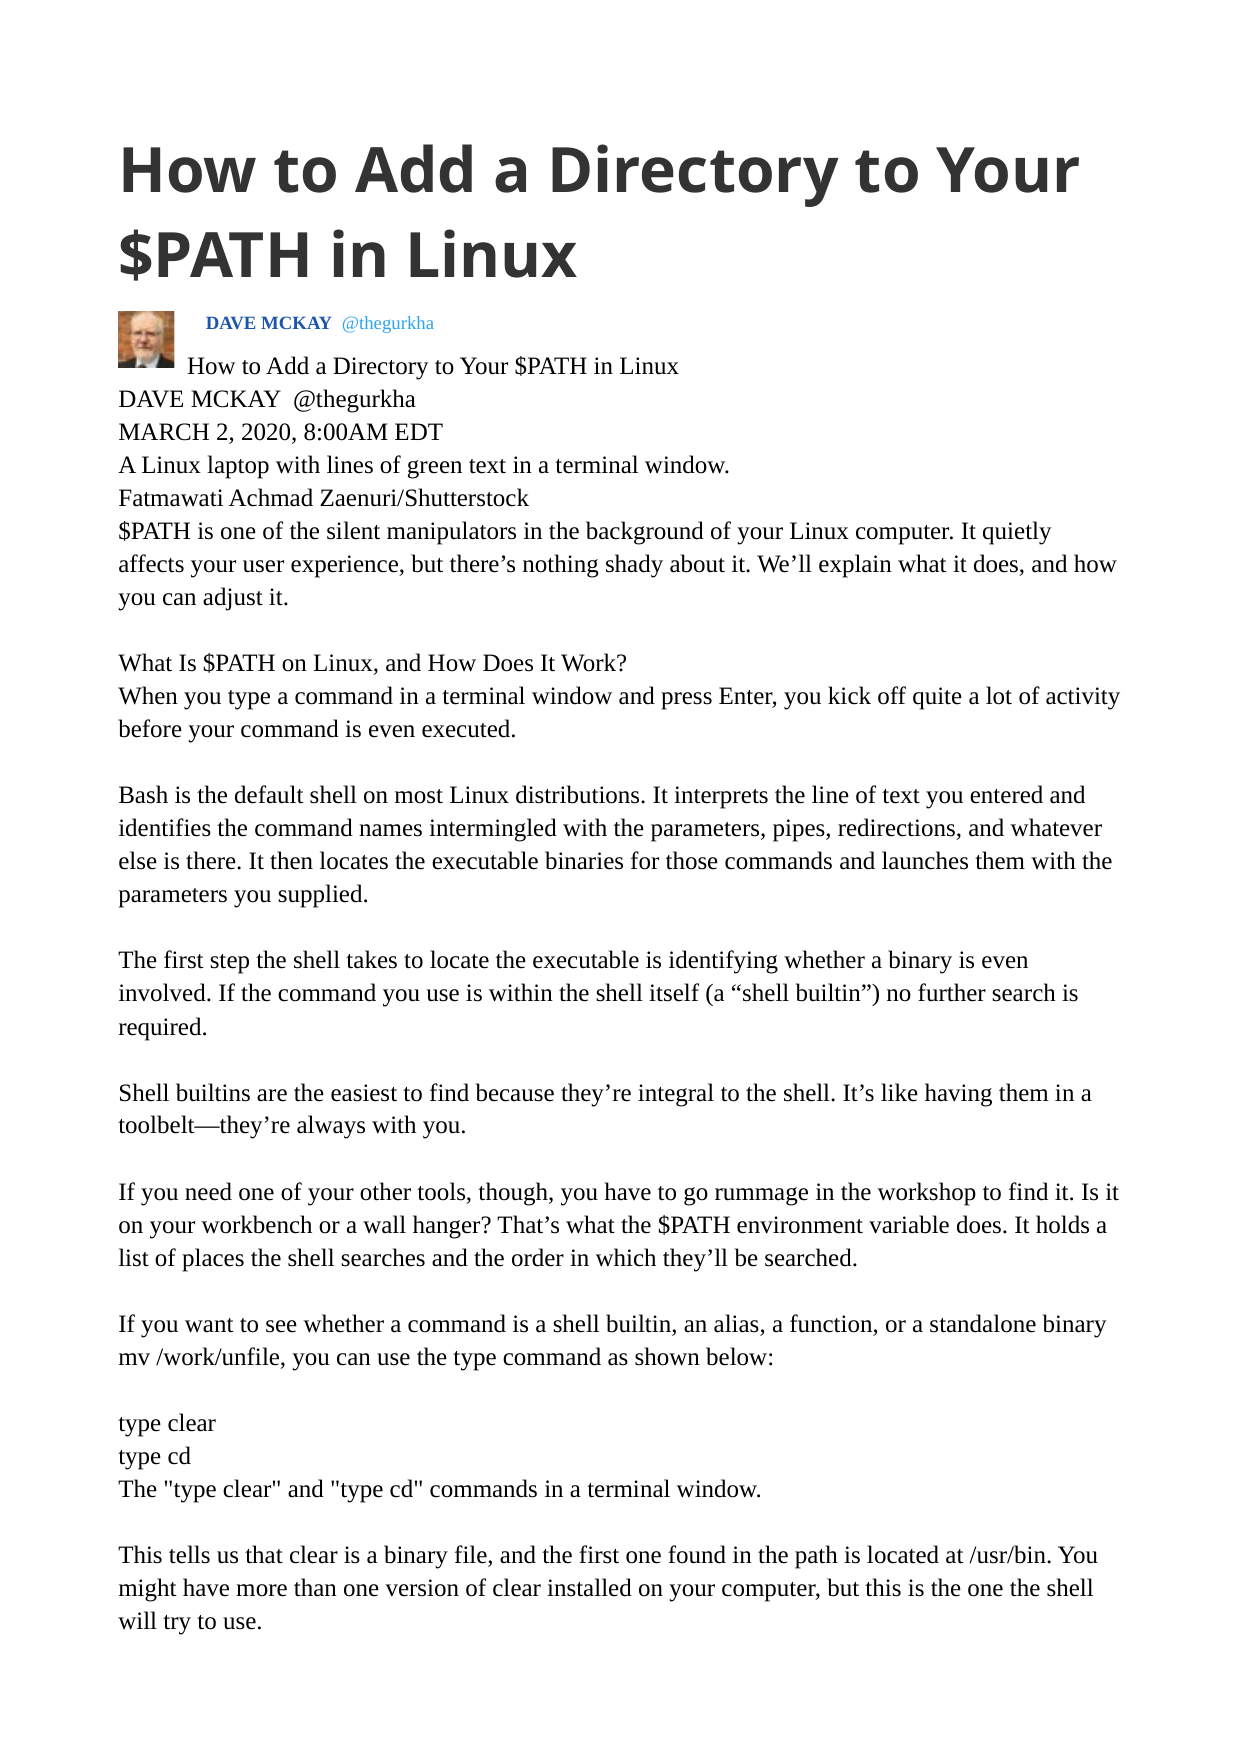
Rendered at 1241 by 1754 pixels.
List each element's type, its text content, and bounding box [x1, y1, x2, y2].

picture [118, 311, 175, 368]
text The first step the shell takes to locate the executable is identifying whether a binary is even involved. If the command you use is within the shell itself (a “shell builtin”) no further search is required. [118, 946, 1122, 1040]
text Fatmawati Achmad Zaenuri/Shutterstock [118, 483, 1122, 512]
text DAVE MCKAY @thegurkha [118, 384, 1122, 413]
text When you type a command in a terminal window and press Enter, you kick off quite a lot of activity before your command is even executed. [118, 681, 1122, 743]
text DAVE MCKAY @thegurkha [175, 312, 1122, 333]
subtitle How to Add a Directory to Your $PATH in Linux [118, 126, 1122, 296]
text Bash is the default shell on most Linux distributions. It interprets the line of text you entered and identifies the command names intermingled with the parameters, pipes, redirections, and whatever else is there. It then locates the executable binaries for those commands and launches them with the parameters you supplied. [118, 780, 1122, 908]
text What Is $PATH on Linux, and How Does It Work? [118, 648, 1122, 677]
text MARCH 2, 2020, 8:00AM EDT [118, 417, 1122, 446]
text $PATH is one of the silent manipulators in the background of your Linux computer. It quietly affects your user experience, but there’s nothing shady about it. We’ll explain what it does, and how you can adjust it. [118, 516, 1122, 611]
text Shell builtins are the easiest to find because they’re integral to the shell. It’s like having them in a toolbelt—they’re always with you. [118, 1078, 1122, 1139]
text type cd [118, 1441, 1122, 1469]
text A Linux laptop with lines of green text in a terminal window. [118, 450, 1122, 479]
text The "type clear" and "type cd" commands in a terminal window. [118, 1474, 1122, 1503]
text This tells us that clear is a binary file, and the first one found in the path is located at /usr/bin. You might have more than one version of clear installed on your computer, but this is the one the shell will try to use. [118, 1540, 1122, 1635]
text How to Add a Directory to Your $PATH in Linux [118, 351, 1122, 380]
text type clear [118, 1408, 1122, 1437]
text If you want to see whether a command is a shell builtin, an alias, a function, or a standalone binary mv /work/unfile, you can use the type command as shown below: [118, 1309, 1122, 1371]
text If you need one of your other tools, though, you have to go rummage in the workshop to find it. Is it on your workbench or a wall hanger? That’s what the $PATH environment variable does. It holds a list of places the shell searches and the order in which they’ll be searched. [118, 1177, 1122, 1271]
